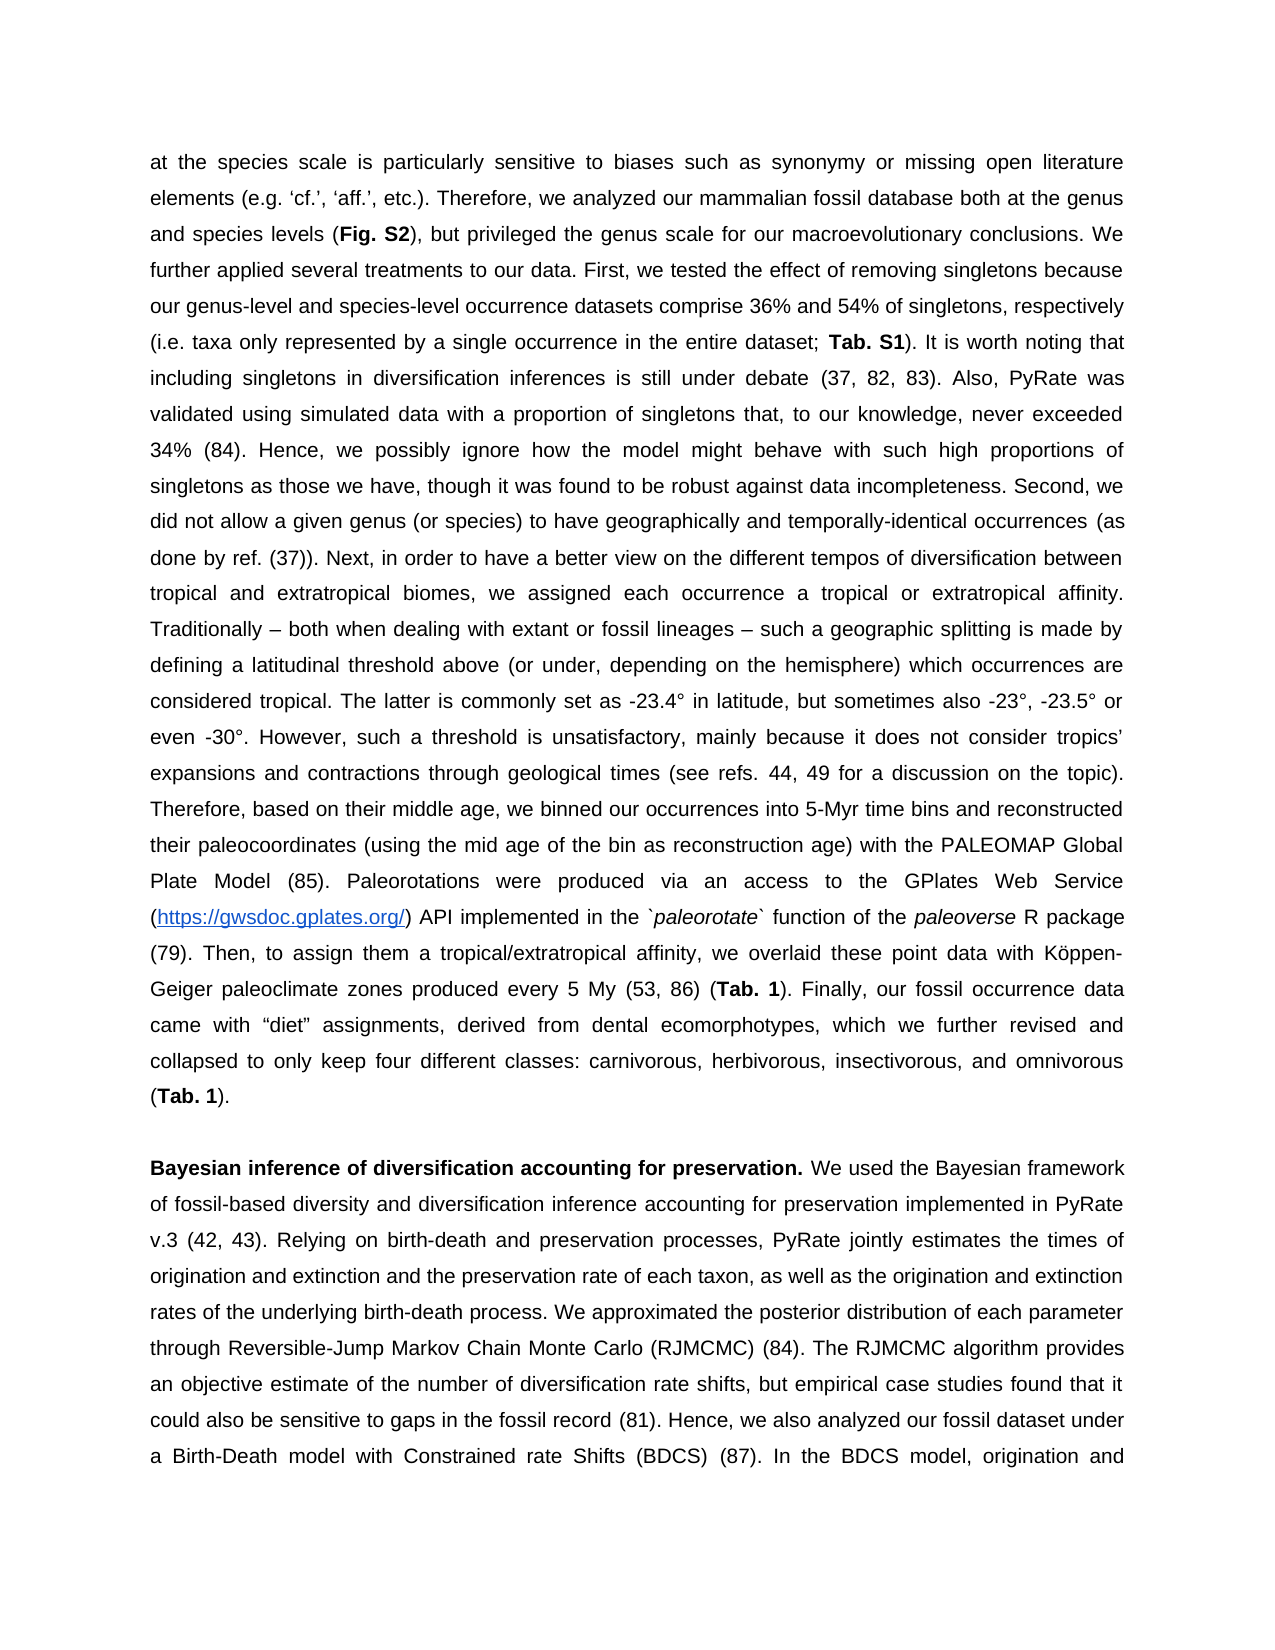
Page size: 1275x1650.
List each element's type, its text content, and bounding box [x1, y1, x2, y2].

text Bayesian inference of diversification accounting for preservation. We used the Bayesian framework of fossil-based diversity and diversification inference accounting for preservation implemented in PyRate v.3 (42, 43). Relying on birth-death and preservation processes, PyRate jointly estimates the times of origination and extinction and the preservation rate of each taxon, as well as the origination and extinction rates of the underlying birth-death process. We approximated the posterior distribution of each parameter through Reversible-Jump Markov Chain Monte Carlo (RJMCMC) (84). The RJMCMC algorithm provides an objective estimate of the number of diversification rate shifts, but empirical case studies found that it could also be sensitive to gaps in the fossil record (81). Hence, we also analyzed our fossil dataset under a Birth-Death model with Constrained rate Shifts (BDCS) (87). In the BDCS model, origination and [150, 1156, 1125, 1468]
text at the species scale is particularly sensitive to biases such as synonymy or missing open literature elements (e.g. ‘cf.’, ‘aff.’, etc.). Therefore, we analyzed our mammalian fossil database both at the genus and species levels (Fig. S2), but privileged the genus scale for our macroevolutionary conclusions. We further applied several treatments to our data. First, we tested the effect of removing singletons because our genus-level and species-level occurrence datasets comprise 36% and 54% of singletons, respectively (i.e. taxa only represented by a single occurrence in the entire dataset; Tab. S1). It is worth noting that including singletons in diversification inferences is still under debate (37, 82, 83). Also, PyRate was validated using simulated data with a proportion of singletons that, to our knowledge, never exceeded 34% (84). Hence, we possibly ignore how the model might behave with such high proportions of singletons as those we have, though it was found to be robust against data incompleteness. Second, we did not allow a given genus (or species) to have geographically and temporally-identical occurrences (as done by ref. (37)). Next, in order to have a better view on the different tempos of diversification between tropical and extratropical biomes, we assigned each occurrence a tropical or extratropical affinity. Traditionally – both when dealing with extant or fossil lineages – such a geographic splitting is made by defining a latitudinal threshold above (or under, depending on the hemisphere) which occurrences are considered tropical. The latter is commonly set as -23.4° in latitude, but sometimes also -23°, -23.5° or even -30°. However, such a threshold is unsatisfactory, mainly because it does not consider tropics’ expansions and contractions through geological times (see refs. 44, 49 for a discussion on the topic). Therefore, based on their middle age, we binned our occurrences into 5-Myr time bins and reconstructed their paleocoordinates (using the mid age of the bin as reconstruction age) with the PALEOMAP Global Plate Model (85). Paleorotations were produced via an access to the GPlates Web Service (https://gwsdoc.gplates.org/) API implemented in the `paleorotate` function of the paleoverse R package (79). Then, to assign them a tropical/extratropical affinity, we overlaid these point data with Köppen-Geiger paleoclimate zones produced every 5 My (53, 86) (Tab. 1). Finally, our fossil occurrence data came with “diet” assignments, derived from dental ecomorphotypes, which we further revised and collapsed to only keep four different classes: carnivorous, herbivorous, insectivorous, and omnivorous (Tab. 1). [150, 150, 1125, 1108]
